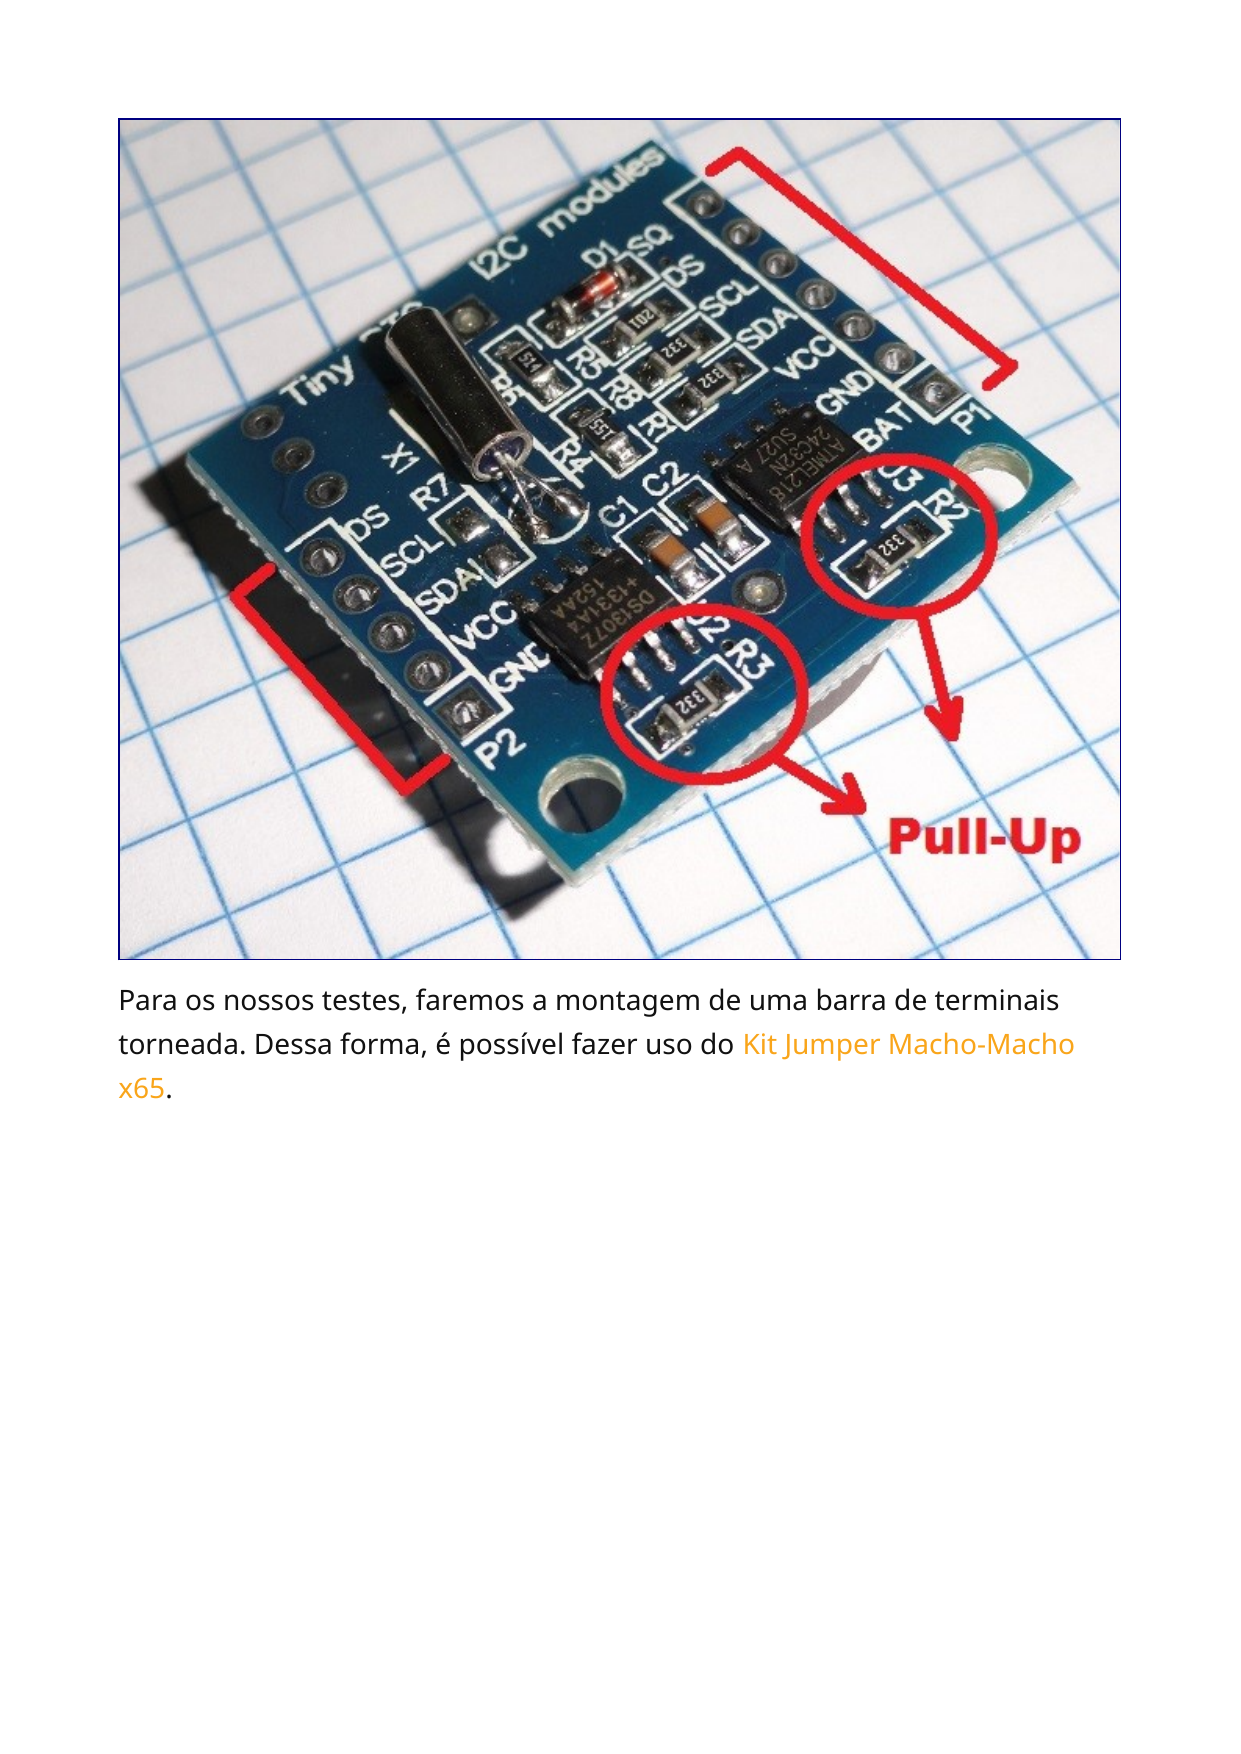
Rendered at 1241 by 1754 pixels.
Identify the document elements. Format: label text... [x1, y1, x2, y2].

text Para os nossos testes, faremos a montagem de uma barra de terminais torneada. Dessa forma, é possível fazer uso do Kit Jumper Macho-Macho x65. [118, 980, 1122, 1107]
picture [120, 120, 1120, 959]
